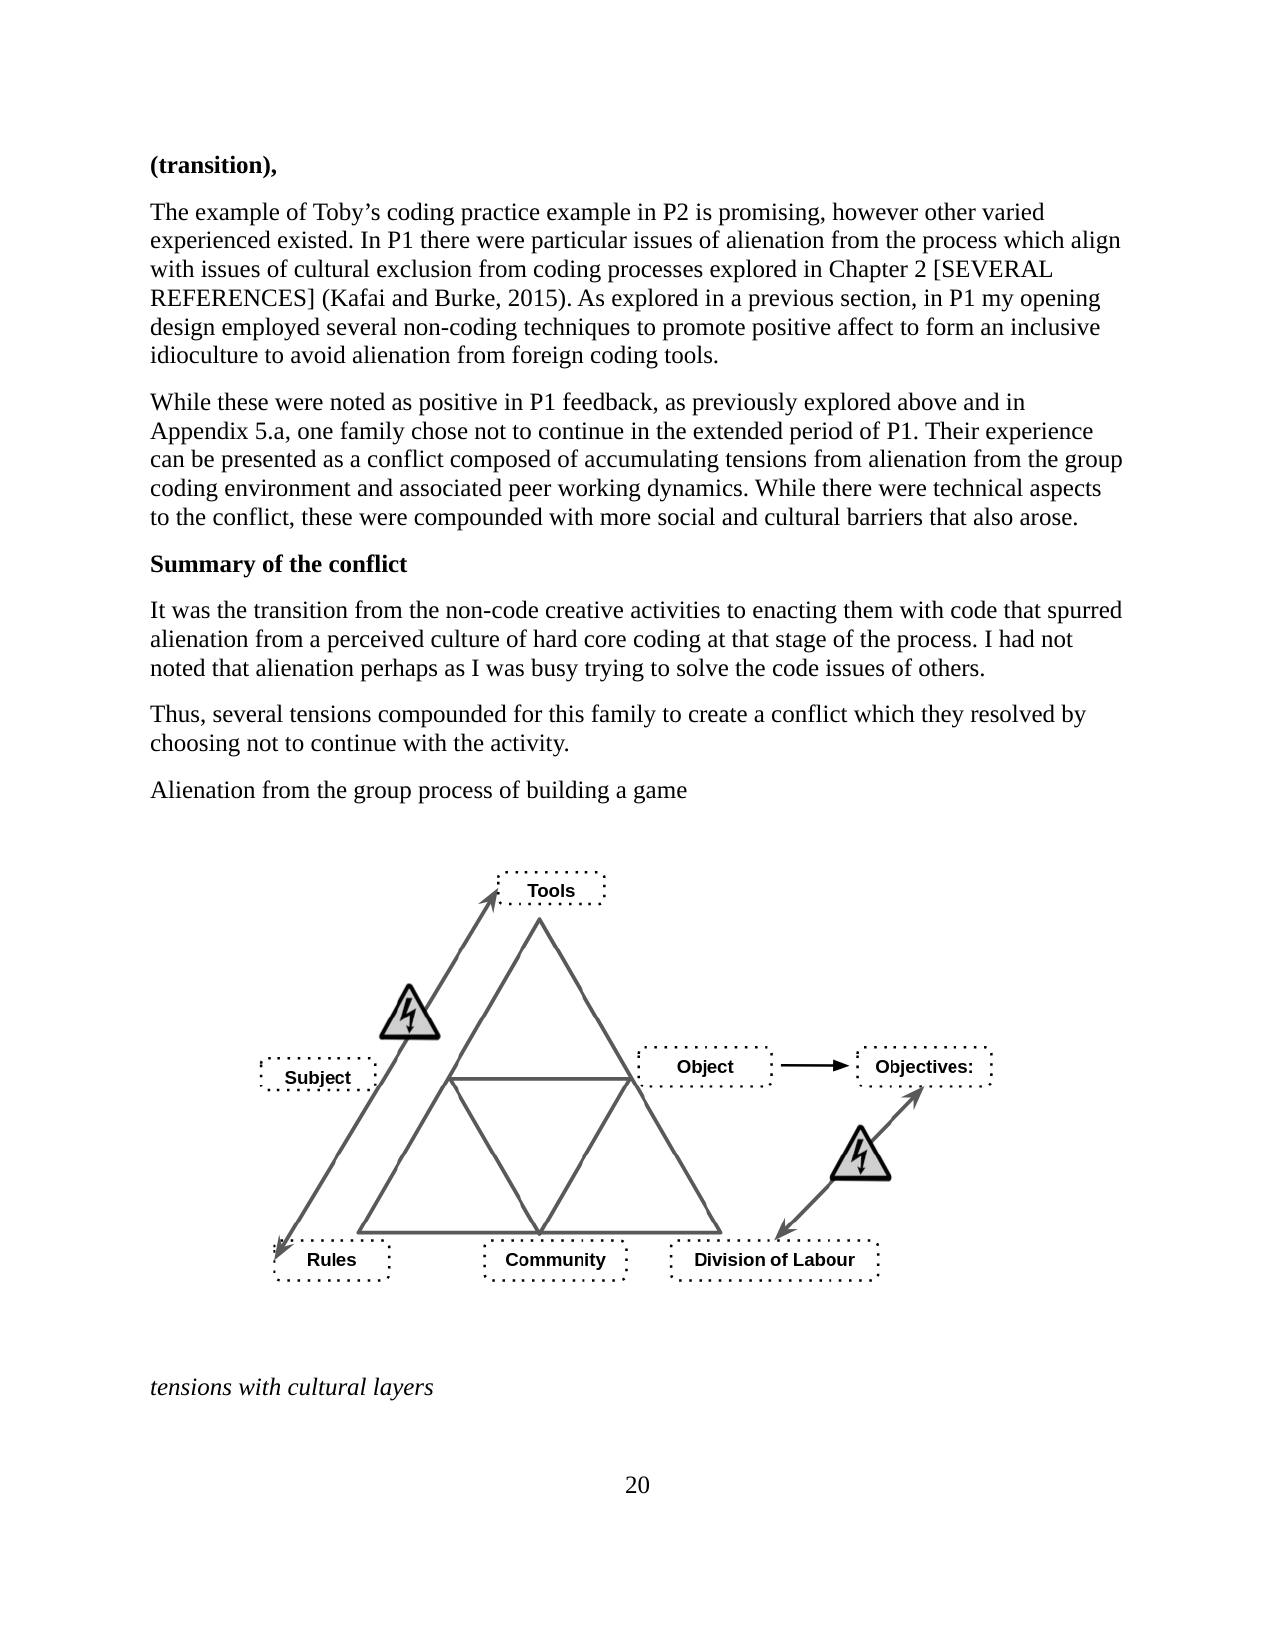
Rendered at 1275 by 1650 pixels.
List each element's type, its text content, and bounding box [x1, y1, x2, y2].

text Alienation from the group process of building a game [150, 775, 1125, 804]
text tensions with cultural layers [150, 1372, 1125, 1401]
text (transition), [150, 150, 1125, 179]
picture [150, 812, 1077, 1360]
text It was the transition from the non-code creative activities to enacting them with code that spurred alienation from a perceived culture of hard core coding at that stage of the process. I had not noted that alienation perhaps as I was busy trying to solve the code issues of others. [150, 595, 1125, 682]
text Thus, several tensions compounded for this family to create a conflict which they resolved by choosing not to continue with the activity. [150, 699, 1125, 757]
text Summary of the conflict [150, 549, 1125, 577]
text The example of Toby’s coding practice example in P2 is promising, however other varied experienced existed. In P1 there were particular issues of alienation from the process which align with issues of cultural exclusion from coding processes explored in Chapter 2 [SEVERAL REFERENCES] (Kafai and Burke, 2015). As explored in a previous section, in P1 my opening design employed several non-coding techniques to promote positive affect to form an inclusive idioculture to avoid alienation from foreign coding tools. [150, 197, 1125, 369]
text While these were noted as positive in P1 feedback, as previously explored above and in Appendix 5.a, one family chose not to continue in the extended period of P1. Their experience can be presented as a conflict composed of accumulating tensions from alienation from the group coding environment and associated peer working dynamics. While there were technical aspects to the conflict, these were compounded with more social and cultural barriers that also arose. [150, 387, 1125, 531]
